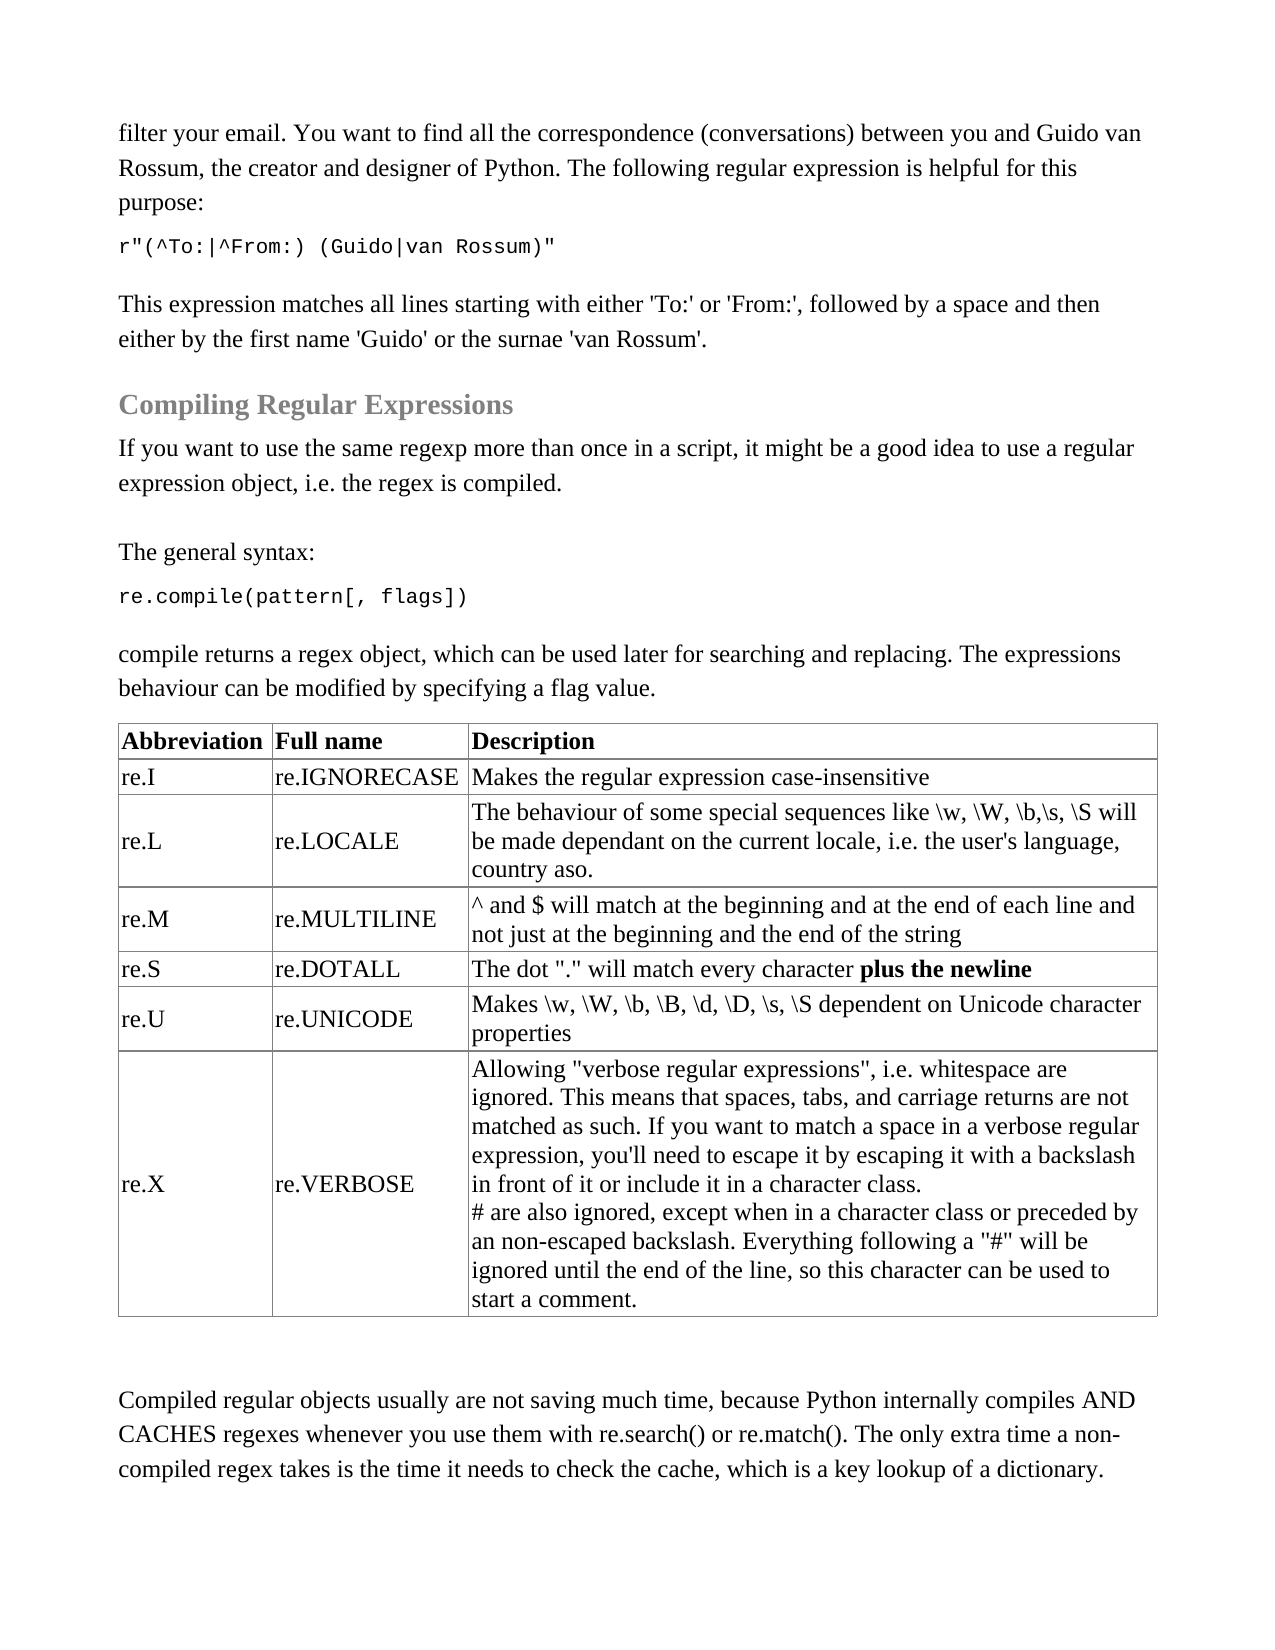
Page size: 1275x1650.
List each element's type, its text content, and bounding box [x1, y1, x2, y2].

table_cell re.M [119, 888, 272, 951]
table_cell ^ and $ will match at the beginning and at the end of each line and not just at the beginning and the end of the string [469, 888, 1157, 951]
table_cell re.L [119, 795, 272, 886]
table_header Full name [273, 724, 468, 758]
table_cell re.U [119, 987, 272, 1050]
table_cell Makes the regular expression case-insensitive [469, 760, 1157, 793]
text If you want to use the same regexp more than once in a script, it might be a good idea to use a regular expression object, i.e. the regex is compiled. The general syntax: [118, 433, 1157, 566]
table_cell re.VERBOSE [273, 1052, 468, 1316]
text Compiled regular objects usually are not saving much time, because Python internally compiles AND CACHES regexes whenever you use them with re.search() or re.match(). The only extra time a non-compiled regex takes is the time it needs to check the cache, which is a key lookup of a dictionary. [118, 1317, 1157, 1517]
text filter your email. You want to find all the correspondence (conversations) between you and Guido van Rossum, the creator and designer of Python. The following regular expression is helpful for this purpose: [118, 118, 1157, 216]
text This expression matches all lines starting with either 'To:' or 'From:', followed by a space and then either by the first name 'Guido' or the surnae 'van Rossum'. [118, 289, 1157, 352]
table_cell The behaviour of some special sequences like \w, \W, \b,\s, \S will be made dependant on the current locale, i.e. the user's language, country aso. [469, 795, 1157, 886]
table_cell Makes \w, \W, \b, \B, \d, \D, \s, \S dependent on Unicode character properties [469, 987, 1157, 1050]
text re.compile(pattern[, flags]) [118, 586, 1157, 609]
table_cell re.DOTALL [273, 952, 468, 986]
table_cell re.LOCALE [273, 795, 468, 886]
subtitle Compiling Regular Expressions [118, 387, 1157, 421]
text compile returns a regex object, which can be used later for searching and replacing. The expressions behaviour can be modified by specifying a flag value. [118, 639, 1157, 702]
text r"(^To:|^From:) (Guido|van Rossum)" [118, 236, 1157, 260]
table_cell re.S [119, 952, 272, 986]
table_header Description [469, 724, 1157, 758]
table_cell re.IGNORECASE [273, 760, 468, 793]
table_header Abbreviation [119, 724, 272, 758]
table_cell Allowing "verbose regular expressions", i.e. whitespace are ignored. This means that spaces, tabs, and carriage returns are not matched as such. If you want to match a space in a verbose regular expression, you'll need to escape it by escaping it with a backslash in front of it or include it in a character class. # are also ignored, except when in a character class or preceded by an non-escaped backslash. Everything following a "#" will be ignored until the end of the line, so this character can be used to start a comment. [469, 1052, 1157, 1316]
table_cell re.X [119, 1052, 272, 1316]
table_cell re.I [119, 760, 272, 793]
table_cell re.MULTILINE [273, 888, 468, 951]
table_cell The dot "." will match every character plus the newline [469, 952, 1157, 986]
table_cell re.UNICODE [273, 987, 468, 1050]
